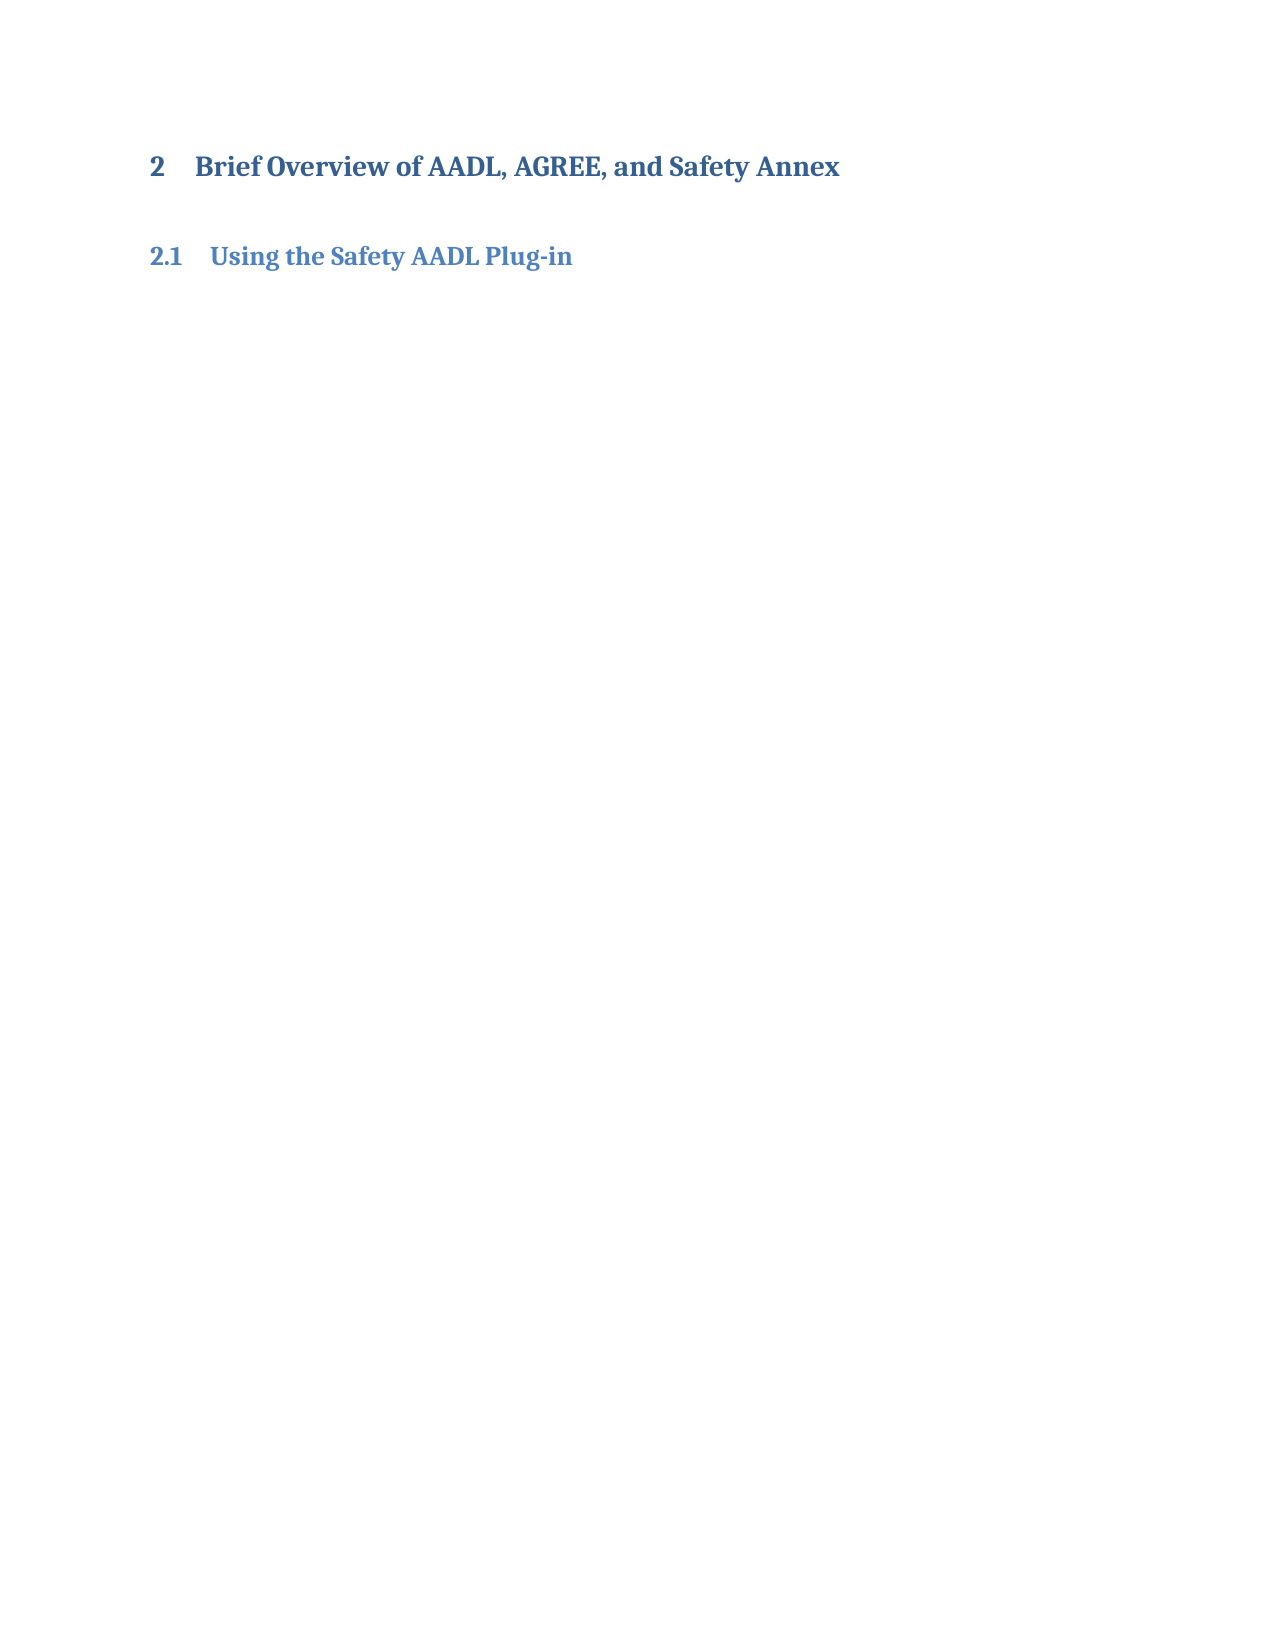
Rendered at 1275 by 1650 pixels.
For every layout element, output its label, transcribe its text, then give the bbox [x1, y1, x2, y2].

subtitle Using the Safety AADL Plug-in [150, 241, 1125, 272]
subtitle Brief Overview of AADL, AGREE, and Safety Annex [150, 150, 1125, 183]
